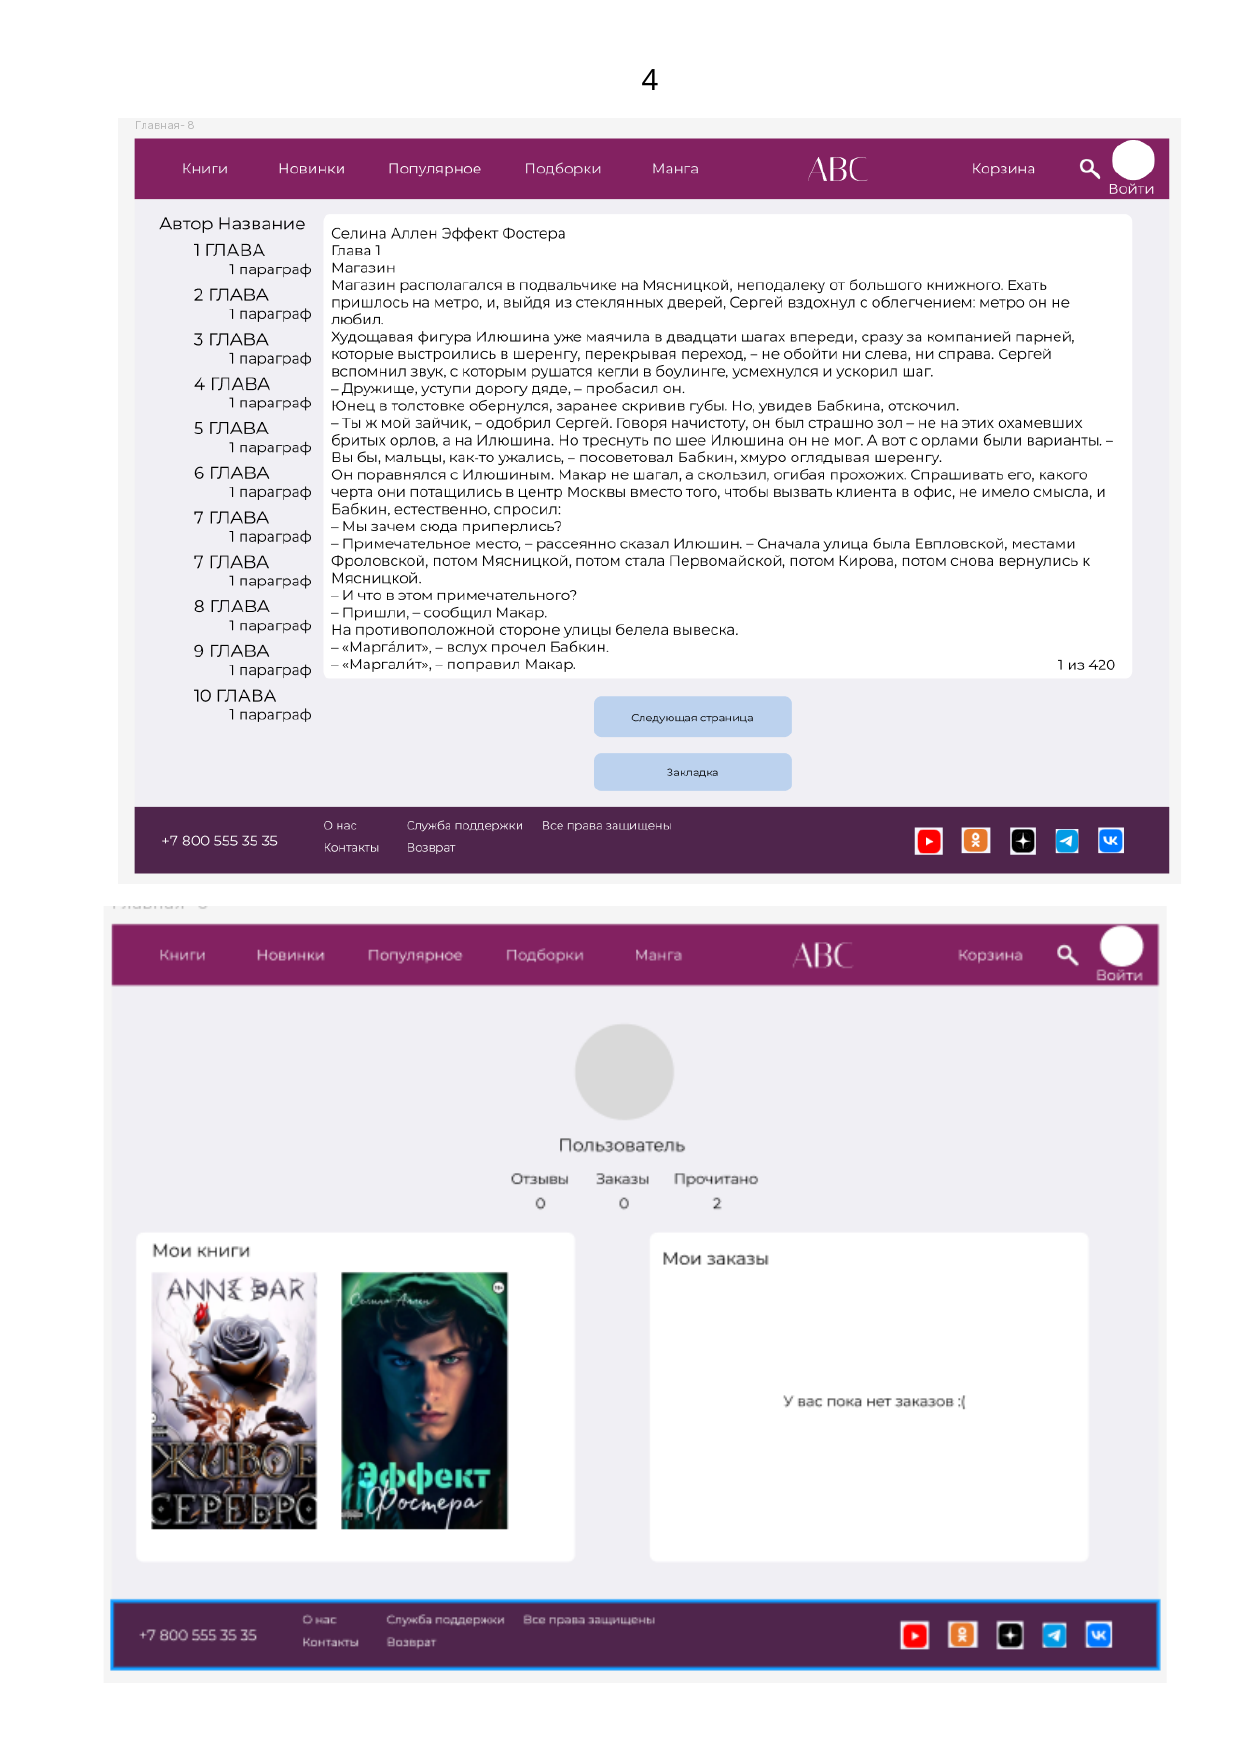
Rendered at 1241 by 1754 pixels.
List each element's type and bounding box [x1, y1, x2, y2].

picture [118, 118, 1182, 884]
picture [103, 906, 1167, 1683]
